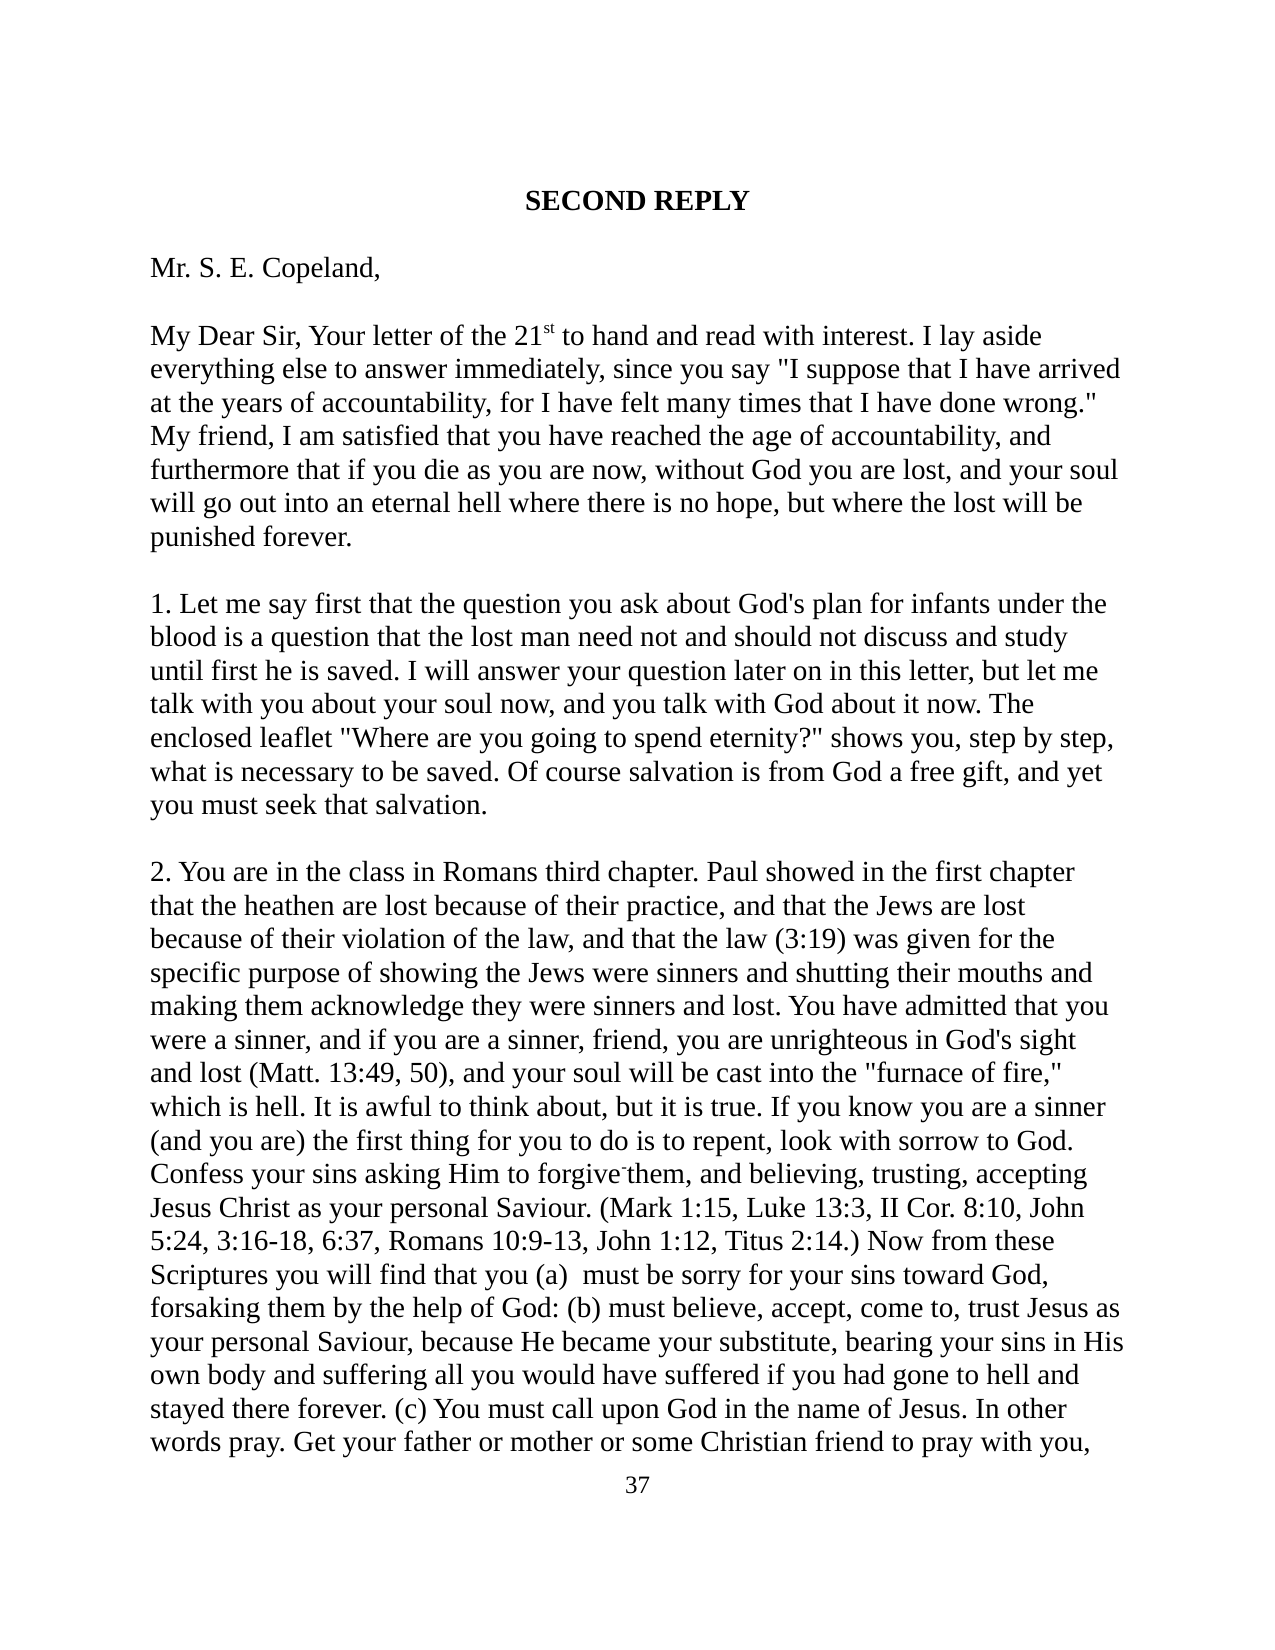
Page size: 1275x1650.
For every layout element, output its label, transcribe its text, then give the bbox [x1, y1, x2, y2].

text SECOND REPLY [150, 183, 1125, 217]
text Mr. S. E. Copeland, [150, 251, 1125, 284]
text 2. You are in the class in Romans third chapter. Paul showed in the first chapter that the heathen are lost because of their practice, and that the Jews are lost because of their violation of the law, and that the law (3:19) was given for the specific purpose of showing the Jews were sinners and shutting their mouths and making them acknowledge they were sinners and lost. You have admitted that you were a sinner, and if you are a sinner, friend, you are unrighteous in God's sight and lost (Matt. 13:49, 50), and your soul will be cast into the "furnace of fire," which is hell. It is awful to think about, but it is true. If you know you are a sinner (and you are) the first thing for you to do is to repent, look with sorrow to God. Confess your sins asking Him to forgive-them, and believing, trusting, accepting Jesus Christ as your personal Saviour. (Mark 1:15, Luke 13:3, II Cor. 8:10, John 5:24, 3:16-18, 6:37, Romans 10:9-13, John 1:12, Titus 2:14.) Now from these Scriptures you will find that you (a) must be sorry for your sins toward God, forsaking them by the help of God: (b) must believe, accept, come to, trust Jesus as your personal Saviour, because He became your substitute, bearing your sins in His own body and suffering all you would have suffered if you had gone to hell and stayed there forever. (c) You must call upon God in the name of Jesus. In other words pray. Get your father or mother or some Christian friend to pray with you, [150, 854, 1125, 1458]
text My Dear Sir, Your letter of the 21st to hand and read with interest. I lay aside everything else to answer immediately, since you say "I suppose that I have arrived at the years of accountability, for I have felt many times that I have done wrong." My friend, I am satisfied that you have reached the age of accountability, and furthermore that if you die as you are now, without God you are lost, and your soul will go out into an eternal hell where there is no hope, but where the lost will be punished forever. [150, 318, 1125, 552]
text 1. Let me say first that the question you ask about God's plan for infants under the blood is a question that the lost man need not and should not discuss and study until first he is saved. I will answer your question later on in this letter, but let me talk with you about your soul now, and you talk with God about it now. The enclosed leaflet "Where are you going to spend eternity?" shows you, step by step, what is necessary to be saved. Of course salvation is from God a free gift, and yet you must seek that salvation. [150, 586, 1125, 821]
